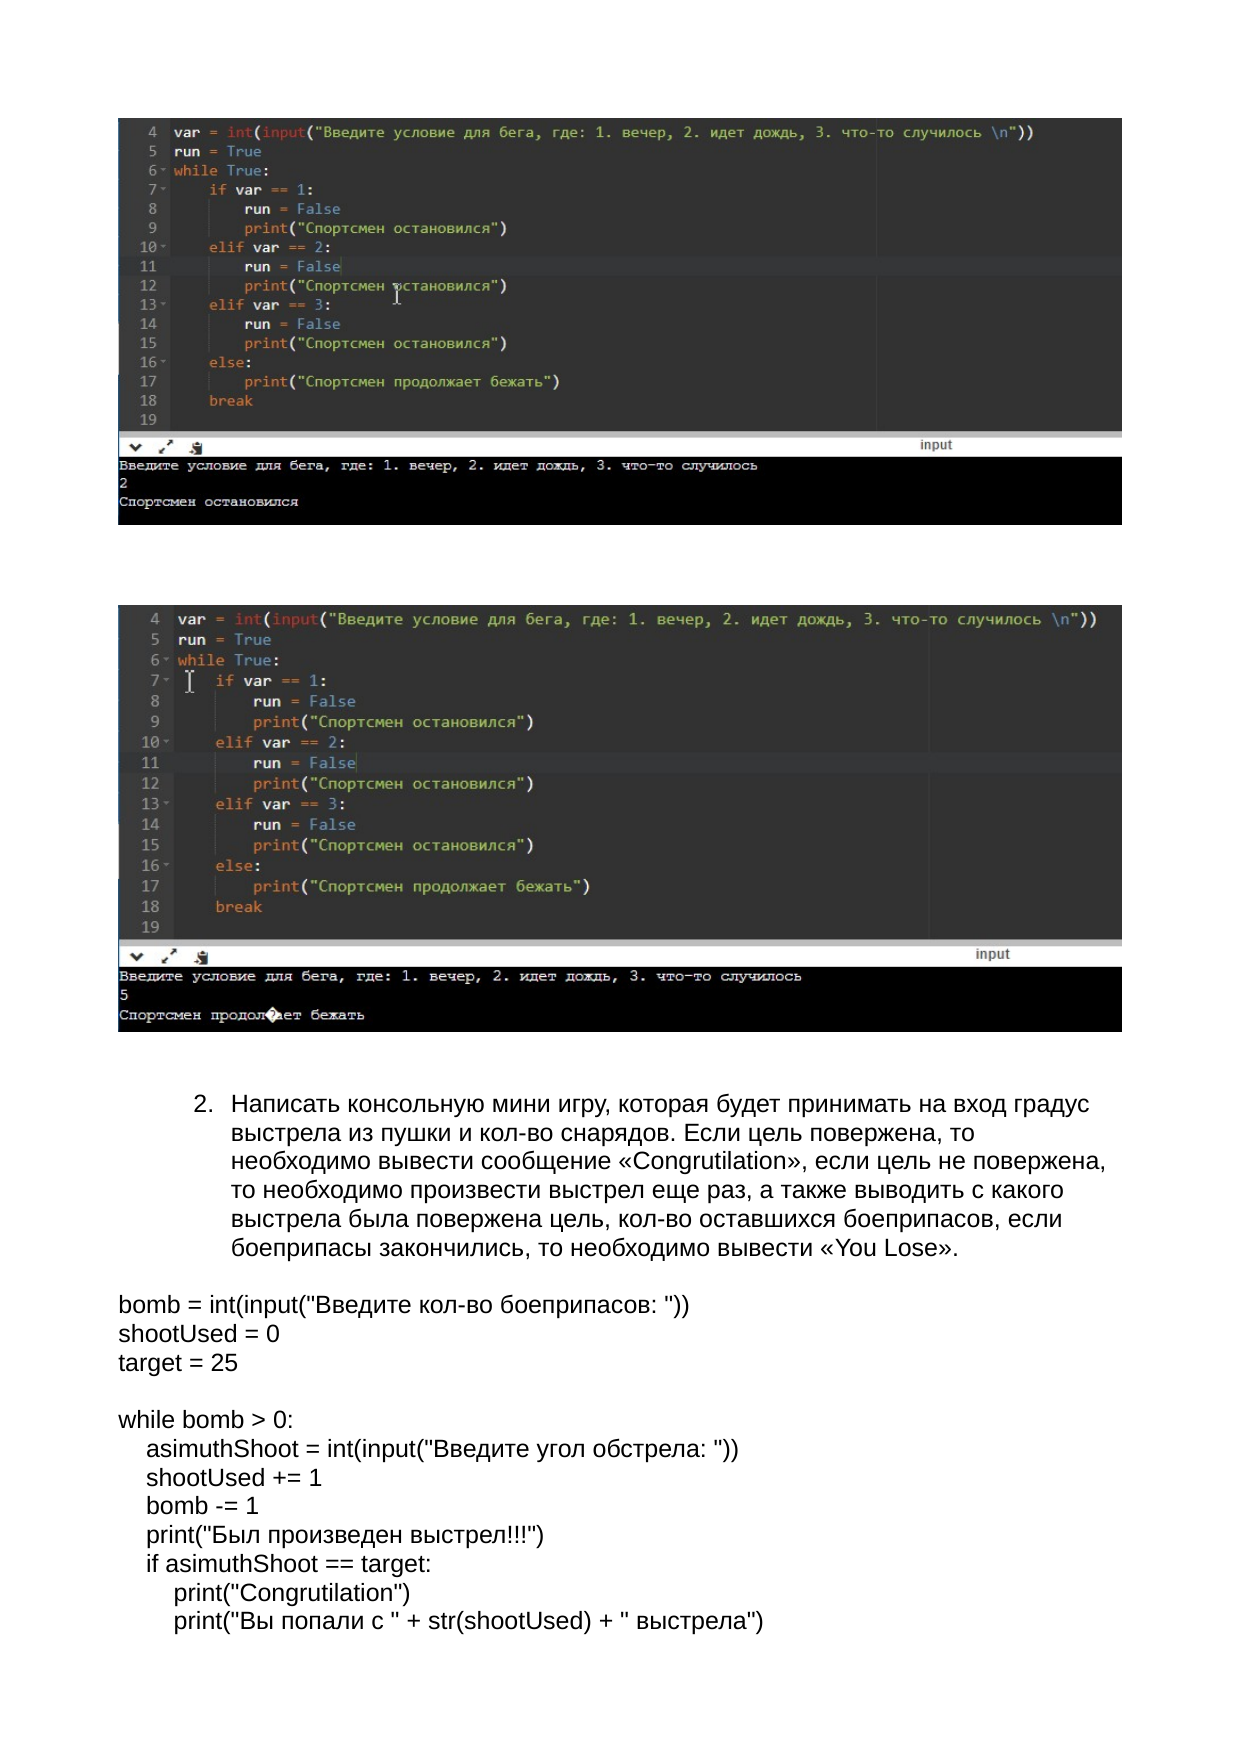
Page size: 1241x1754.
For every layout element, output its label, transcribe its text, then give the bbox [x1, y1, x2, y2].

text shootUsed = 0 [118, 1319, 1122, 1347]
text target = 25 [118, 1347, 1122, 1376]
text asimuthShoot = int(input("Введите угол обстрела: ")) [118, 1434, 1122, 1462]
text print("Вы попали с " + str(shootUsed) + " выстрела") [118, 1606, 1122, 1635]
list Написать консольную мини игру, которая будет принимать на вход градус выстрела из пушки и кол-во снарядов. Если цель повержена, то необходимо вывести сообщение «Congrutilation», если цель не повержена, то необходимо произвести выстрел еще раз, а также выводить с какого выстрела была повержена цель, кол-во оставшихся боеприпасов, если боеприпасы закончились, то необходимо вывести «You Lose». [193, 1089, 1122, 1261]
text print("Был произведен выстрел!!!") [118, 1520, 1122, 1549]
picture [118, 605, 1122, 1032]
picture [118, 118, 1122, 525]
text bomb -= 1 [118, 1491, 1122, 1520]
text bomb = int(input("Введите кол-во боеприпасов: ")) [118, 1290, 1122, 1319]
text if asimuthShoot == target: [118, 1549, 1122, 1577]
text while bomb > 0: [118, 1405, 1122, 1434]
text print("Congrutilation") [118, 1577, 1122, 1606]
text shootUsed += 1 [118, 1462, 1122, 1491]
